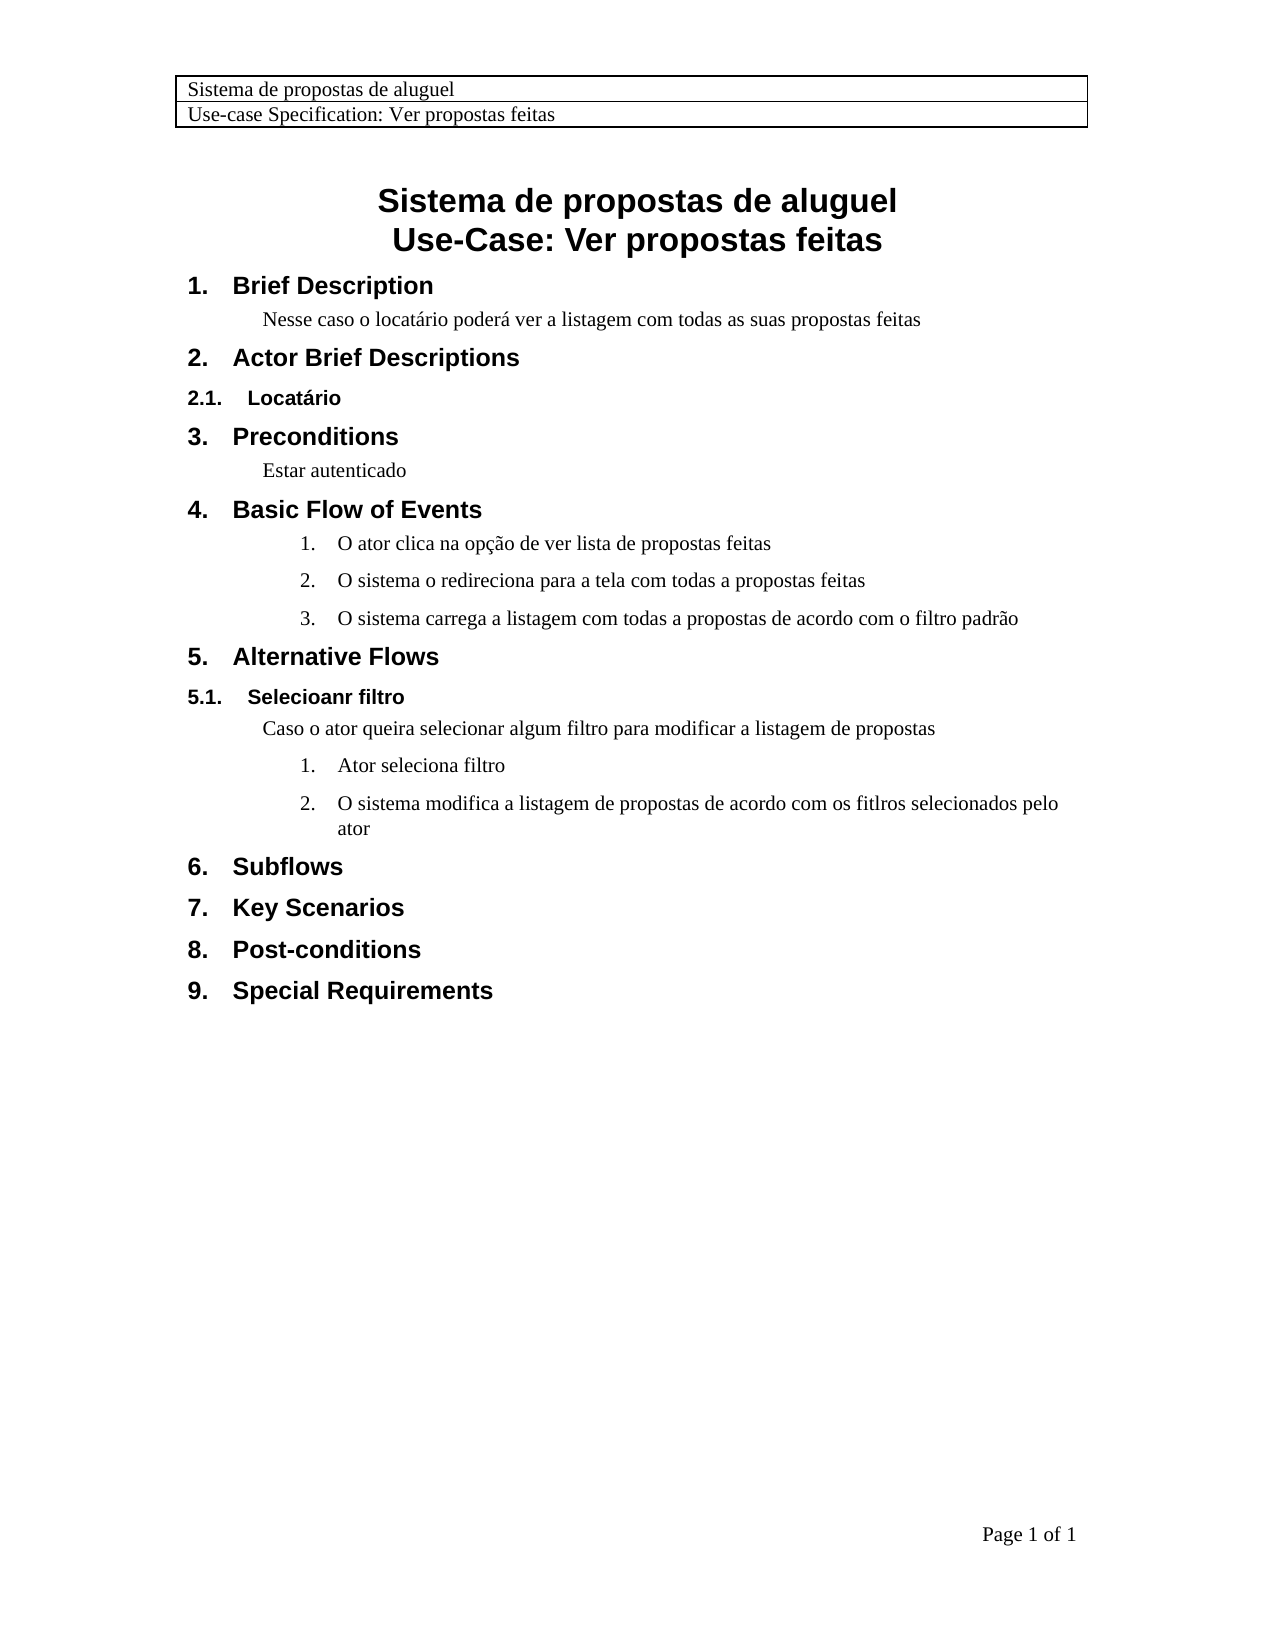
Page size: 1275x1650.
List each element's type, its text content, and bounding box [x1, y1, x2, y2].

list O ator clica na opção de ver lista de propostas feitas [300, 530, 1087, 555]
subtitle Preconditions [187, 422, 1087, 451]
list O sistema carrega a listagem com todas a propostas de acordo com o filtro padrão [300, 605, 1087, 630]
subtitle Sistema de propostas de aluguel Use-Case: Ver propostas feitas [187, 182, 1087, 258]
subtitle Subflows [187, 852, 1087, 881]
subtitle Selecioanr filtro [187, 683, 1087, 708]
text Estar autenticado [262, 457, 1087, 482]
subtitle Key Scenarios [187, 893, 1087, 922]
subtitle Brief Description [187, 271, 1087, 300]
subtitle Locatário [187, 385, 1087, 410]
list O sistema o redireciona para a tela com todas a propostas feitas [300, 567, 1087, 592]
subtitle Alternative Flows [187, 642, 1087, 671]
subtitle Actor Brief Descriptions [187, 343, 1087, 372]
subtitle Basic Flow of Events [187, 495, 1087, 523]
list O sistema modifica a listagem de propostas de acordo com os fitlros selecionados pelo ator [300, 790, 1087, 840]
list Ator seleciona filtro [300, 752, 1087, 777]
text Nesse caso o locatário poderá ver a listagem com todas as suas propostas feitas [262, 306, 1087, 331]
subtitle Special Requirements [187, 976, 1087, 1005]
text Caso o ator queira selecionar algum filtro para modificar a listagem de propostas [262, 715, 1087, 740]
subtitle Post-conditions [187, 935, 1087, 963]
